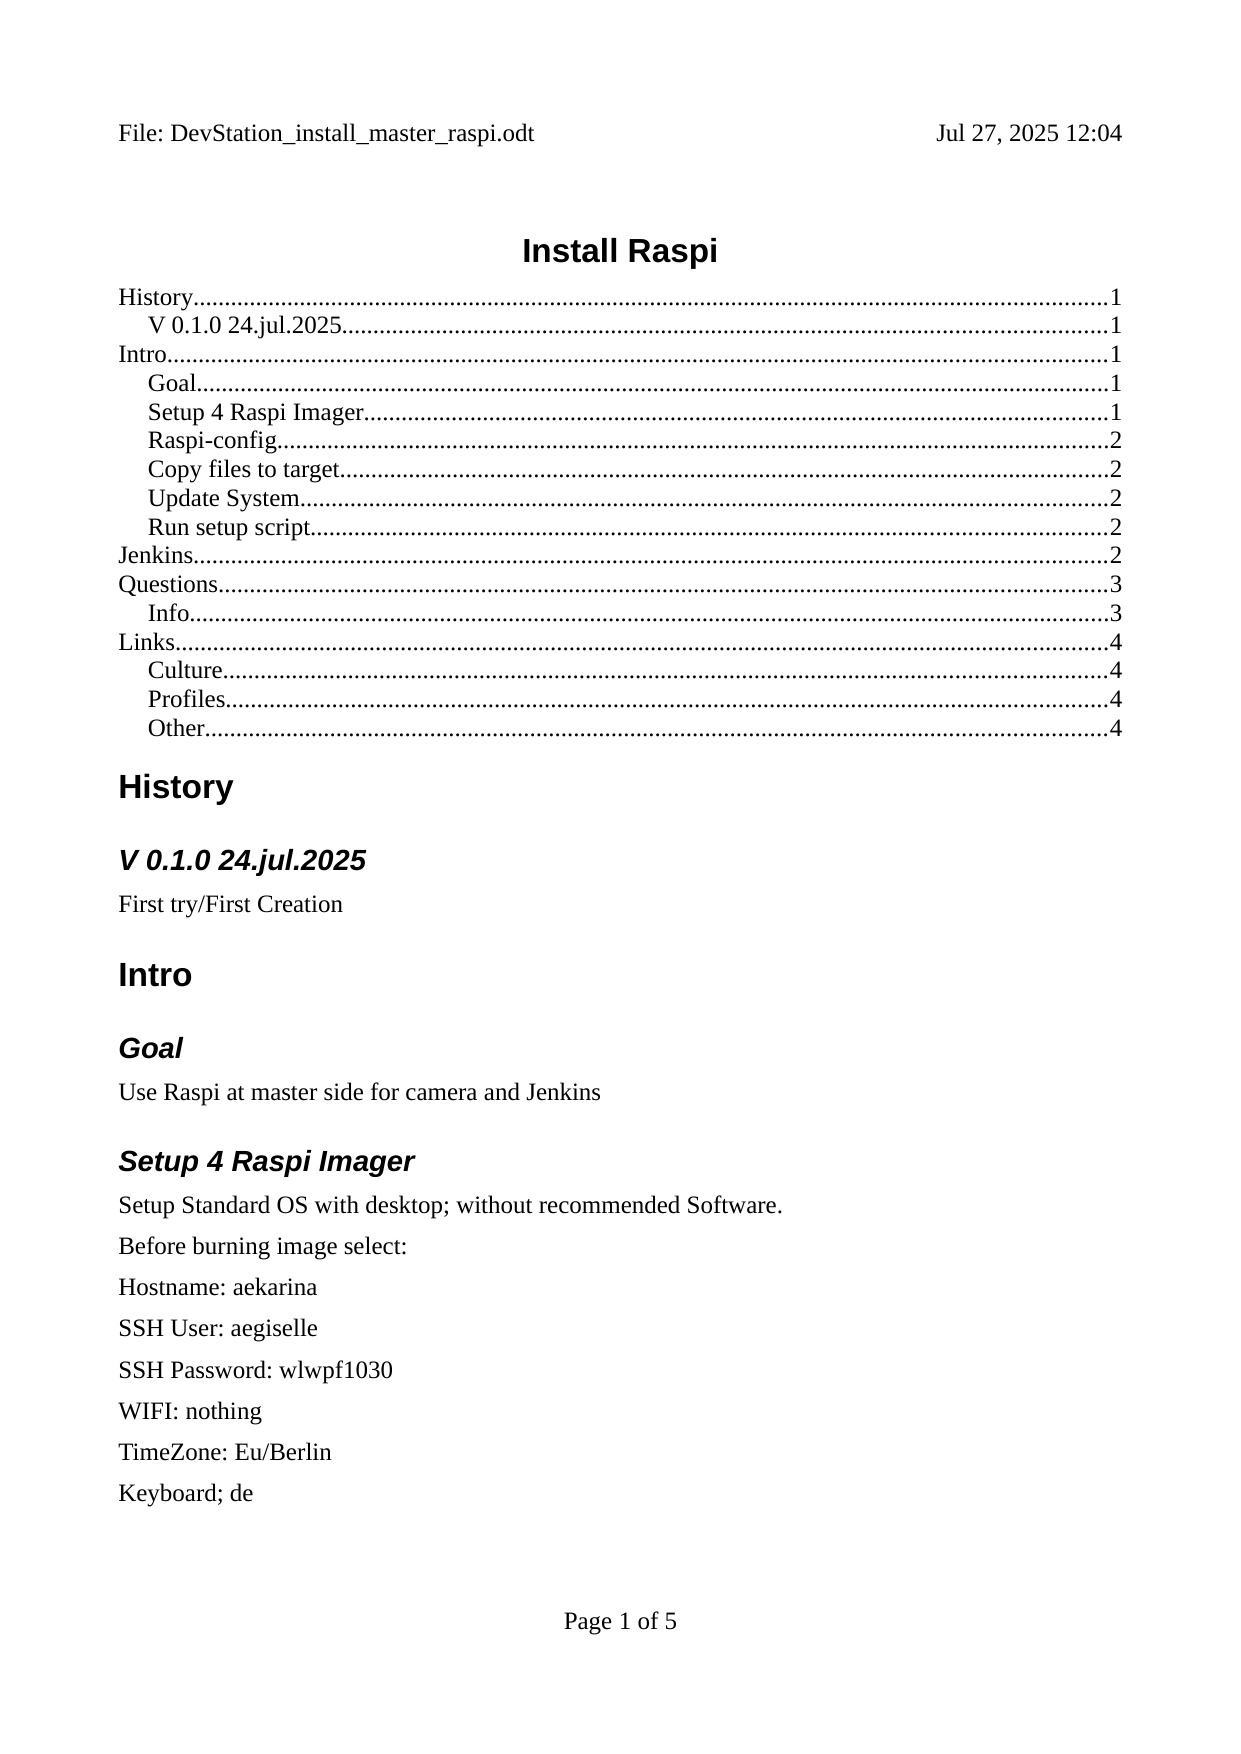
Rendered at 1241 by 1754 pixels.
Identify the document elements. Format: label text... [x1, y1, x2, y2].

text Intro 1 [118, 339, 1122, 368]
text Culture 4 [148, 656, 1122, 684]
text History 1 [118, 282, 1122, 311]
text Update System 2 [148, 483, 1122, 512]
text Setup Standard OS with desktop; without recommended Software. [118, 1190, 1122, 1218]
subtitle Intro [118, 955, 1122, 994]
subtitle Goal [118, 1031, 1122, 1065]
text SSH User: aegiselle [118, 1313, 1122, 1342]
text Keyboard; de [118, 1478, 1122, 1507]
text Before burning image select: [118, 1231, 1122, 1260]
subtitle Setup 4 Raspi Imager [118, 1144, 1122, 1177]
text WIFI: nothing [118, 1396, 1122, 1425]
text Goal 1 [148, 368, 1122, 397]
subtitle History [118, 767, 1122, 805]
text V 0.1.0 24.jul.2025 1 [148, 311, 1122, 339]
text Info 3 [148, 598, 1122, 627]
text Copy files to target 2 [148, 454, 1122, 483]
text Raspi-config 2 [148, 426, 1122, 454]
text SSH Password: wlwpf1030 [118, 1355, 1122, 1383]
text Run setup script 2 [148, 512, 1122, 541]
text Profiles 4 [148, 684, 1122, 713]
subtitle V 0.1.0 24.jul.2025 [118, 843, 1122, 876]
text Other 4 [148, 713, 1122, 742]
text Hostname: aekarina [118, 1272, 1122, 1301]
text Jenkins 2 [118, 541, 1122, 569]
text Questions 3 [118, 569, 1122, 598]
text TimeZone: Eu/Berlin [118, 1437, 1122, 1466]
text First try/First Creation [118, 889, 1122, 918]
text Links 4 [118, 627, 1122, 656]
subtitle Install Raspi [118, 231, 1122, 269]
text Setup 4 Raspi Imager 1 [148, 397, 1122, 426]
text Use Raspi at master side for camera and Jenkins [118, 1077, 1122, 1106]
